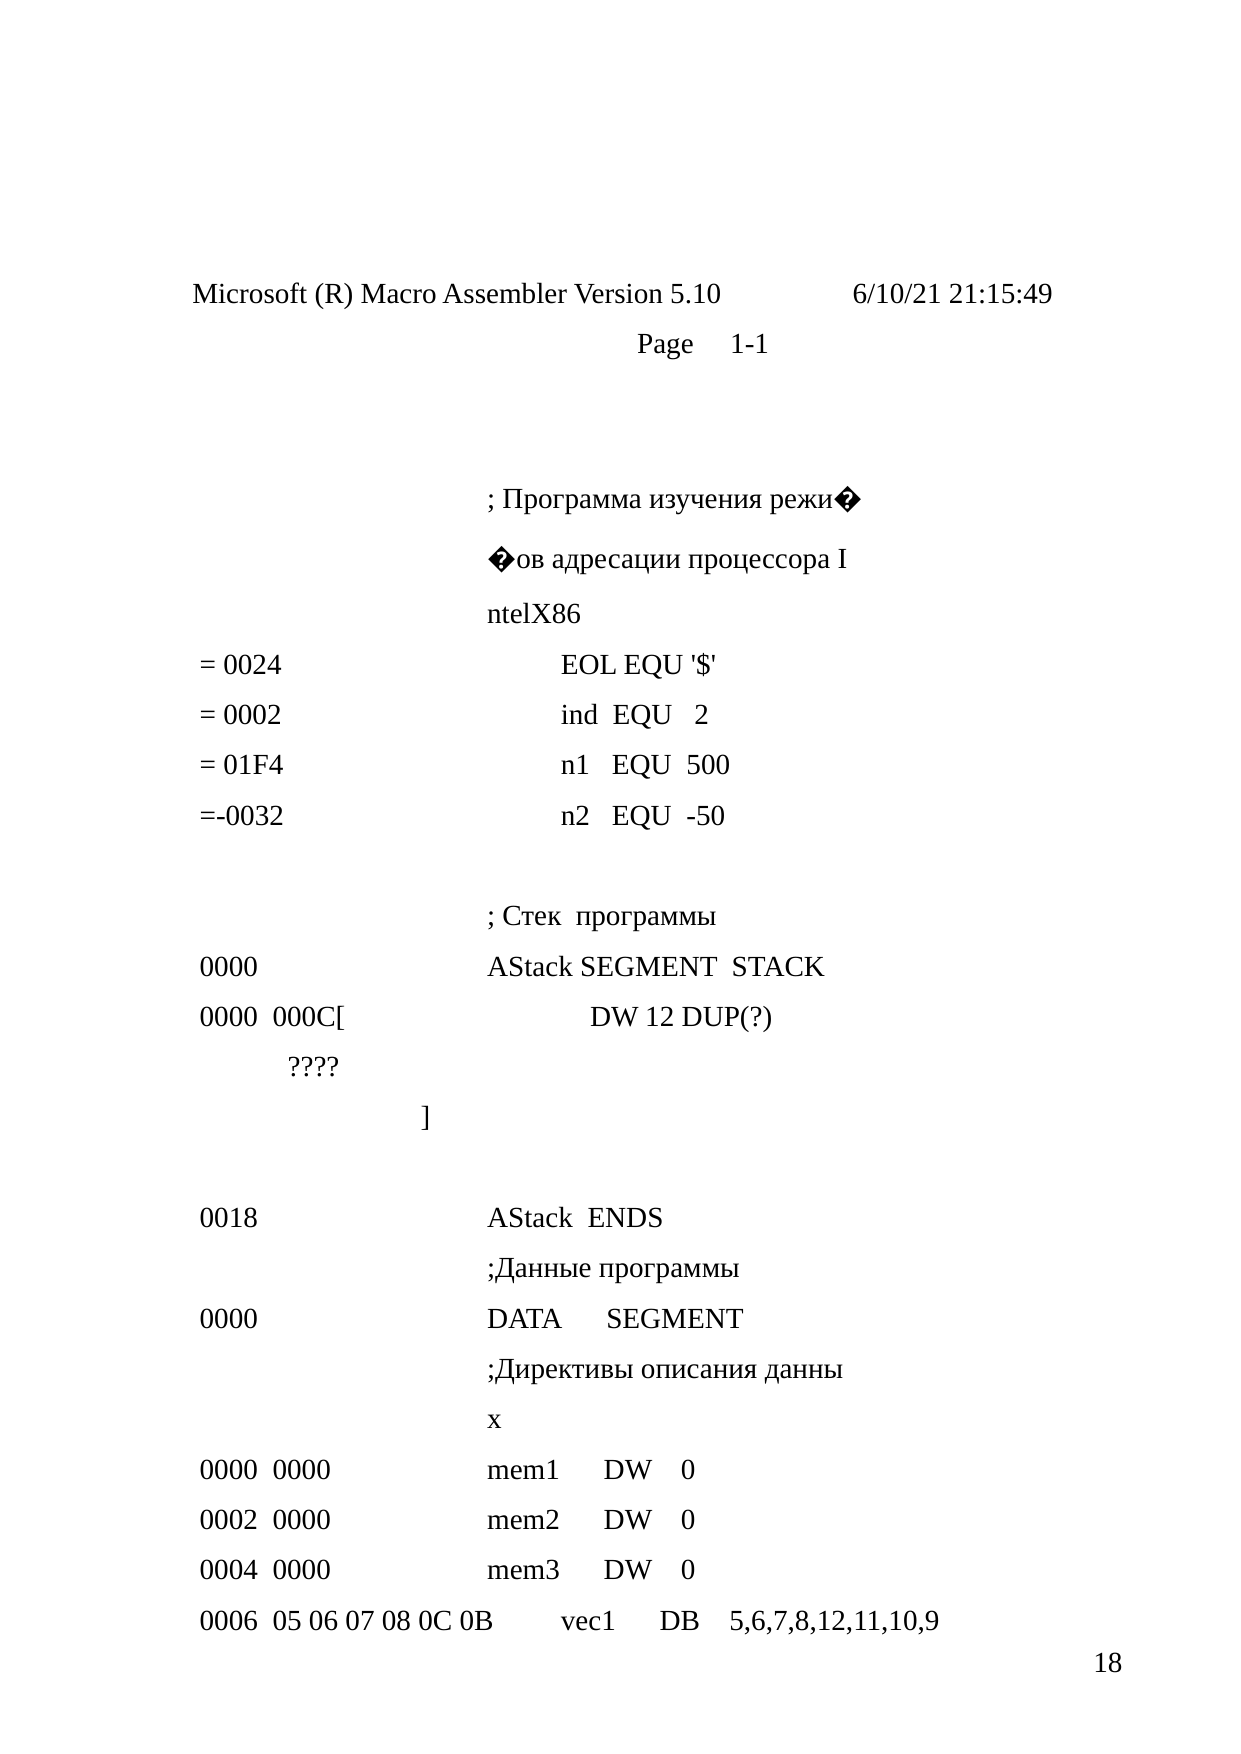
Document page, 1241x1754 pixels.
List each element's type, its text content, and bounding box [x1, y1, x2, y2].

text = 0024 EOL EQU '$' [118, 647, 1122, 680]
text ; Программа изучения режи� [118, 477, 1122, 517]
text Microsoft (R) Macro Assembler Version 5.10 6/10/21 21:15:49 [118, 276, 1122, 310]
text = 0002 ind EQU 2 [118, 697, 1122, 731]
text = 01F4 n1 EQU 500 [118, 747, 1122, 781]
text 0004 0000 mem3 DW 0 [118, 1552, 1122, 1586]
text ???? [118, 1049, 1122, 1083]
text х [118, 1401, 1122, 1435]
text =-0032 n2 EQU -50 [118, 798, 1122, 831]
text 0000 0000 mem1 DW 0 [118, 1452, 1122, 1485]
text ntelX86 [118, 596, 1122, 630]
text 0006 05 06 07 08 0C 0B vec1 DB 5,6,7,8,12,11,10,9 [118, 1603, 1122, 1636]
text ;Данные программы [118, 1251, 1122, 1284]
text ;Директивы описания данны [118, 1351, 1122, 1385]
text ; Стек программы [118, 898, 1122, 932]
text �ов адресации процессора I [118, 537, 1122, 577]
text 0000 AStack SEGMENT STACK [118, 949, 1122, 982]
text Page 1-1 [118, 327, 1122, 360]
text 0002 0000 mem2 DW 0 [118, 1502, 1122, 1536]
text 0018 AStack ENDS [118, 1200, 1122, 1234]
text ] [118, 1099, 1122, 1133]
text 0000 DATA SEGMENT [118, 1301, 1122, 1334]
text 0000 000C[ DW 12 DUP(?) [118, 999, 1122, 1032]
